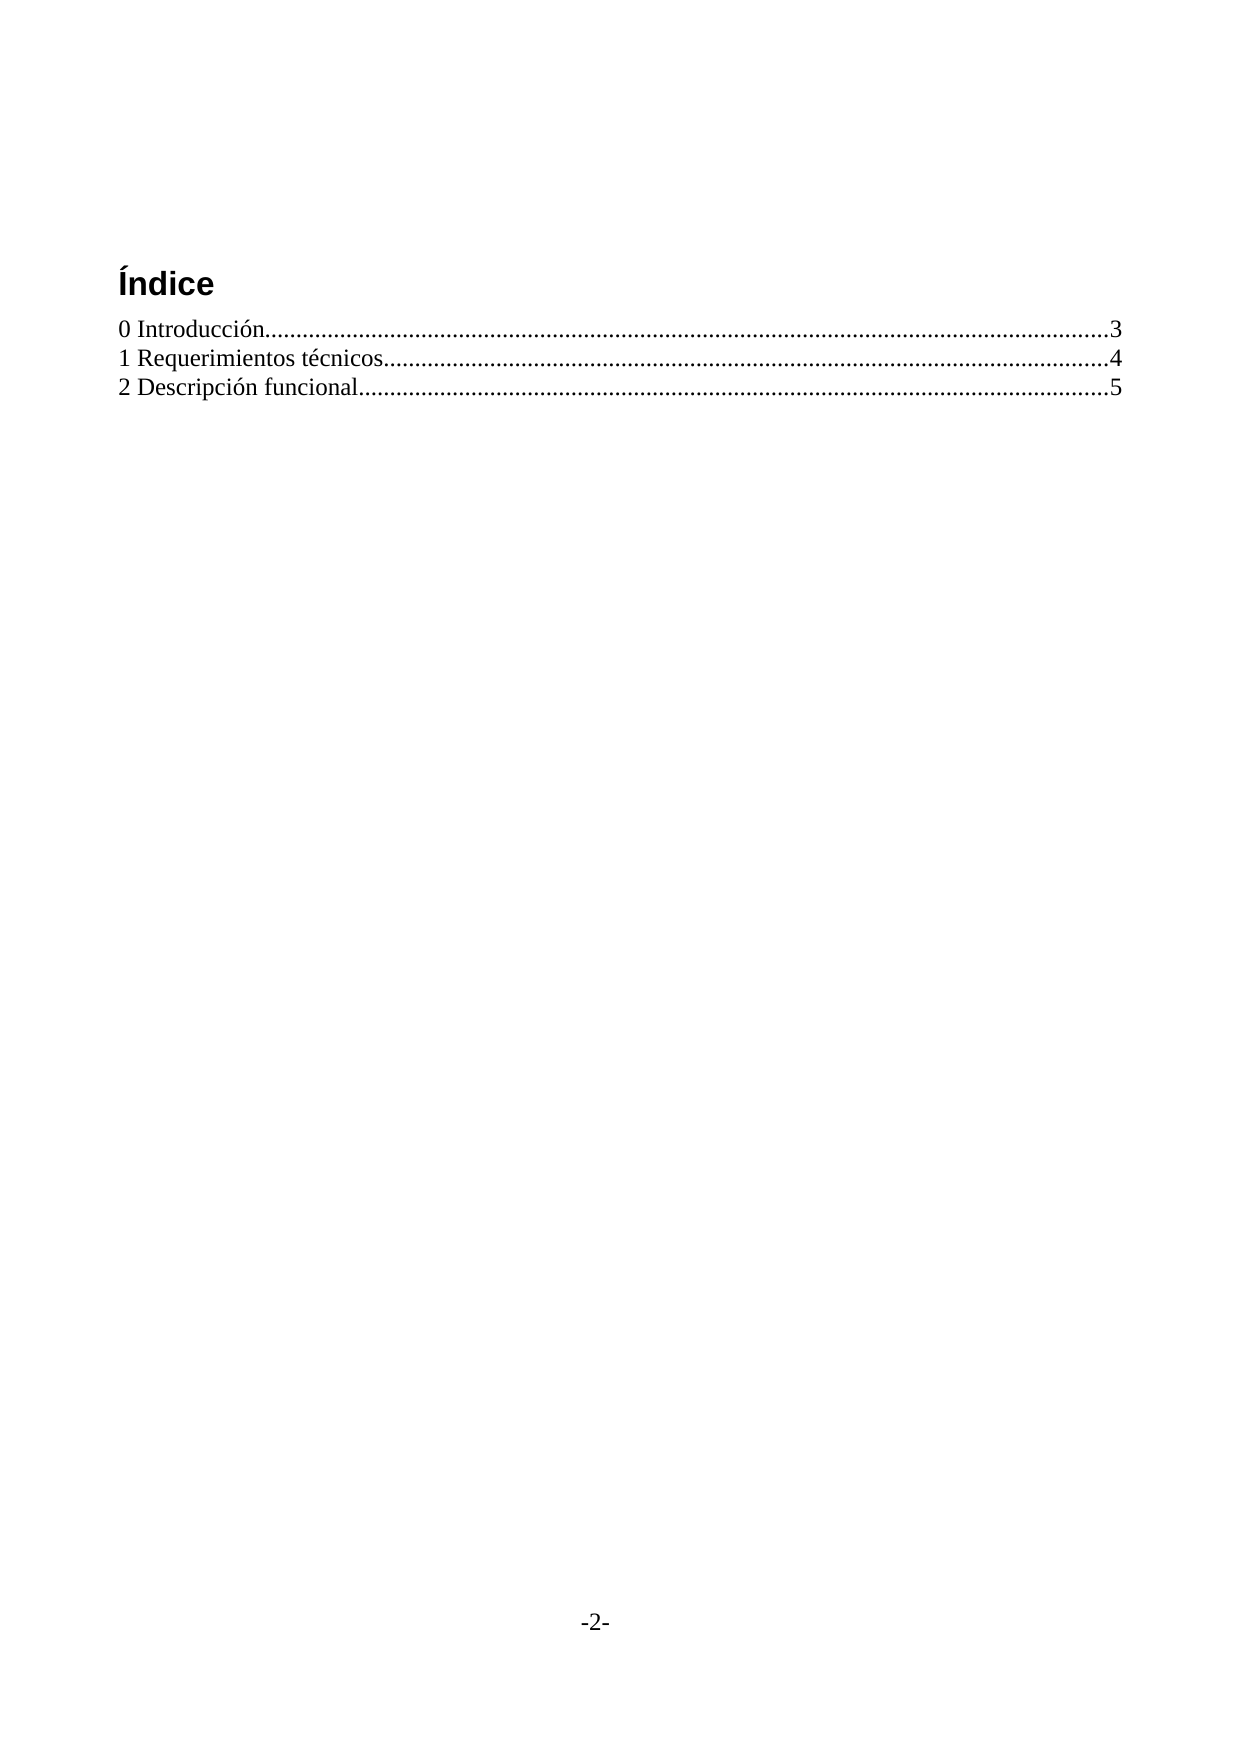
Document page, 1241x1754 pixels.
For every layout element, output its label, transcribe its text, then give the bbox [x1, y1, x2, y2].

text 2 Descripción funcional 5 [118, 372, 1122, 401]
text 1 Requerimientos técnicos 4 [118, 343, 1122, 372]
text 0 Introducción 3 [118, 314, 1122, 343]
subtitle Índice [118, 264, 1122, 302]
